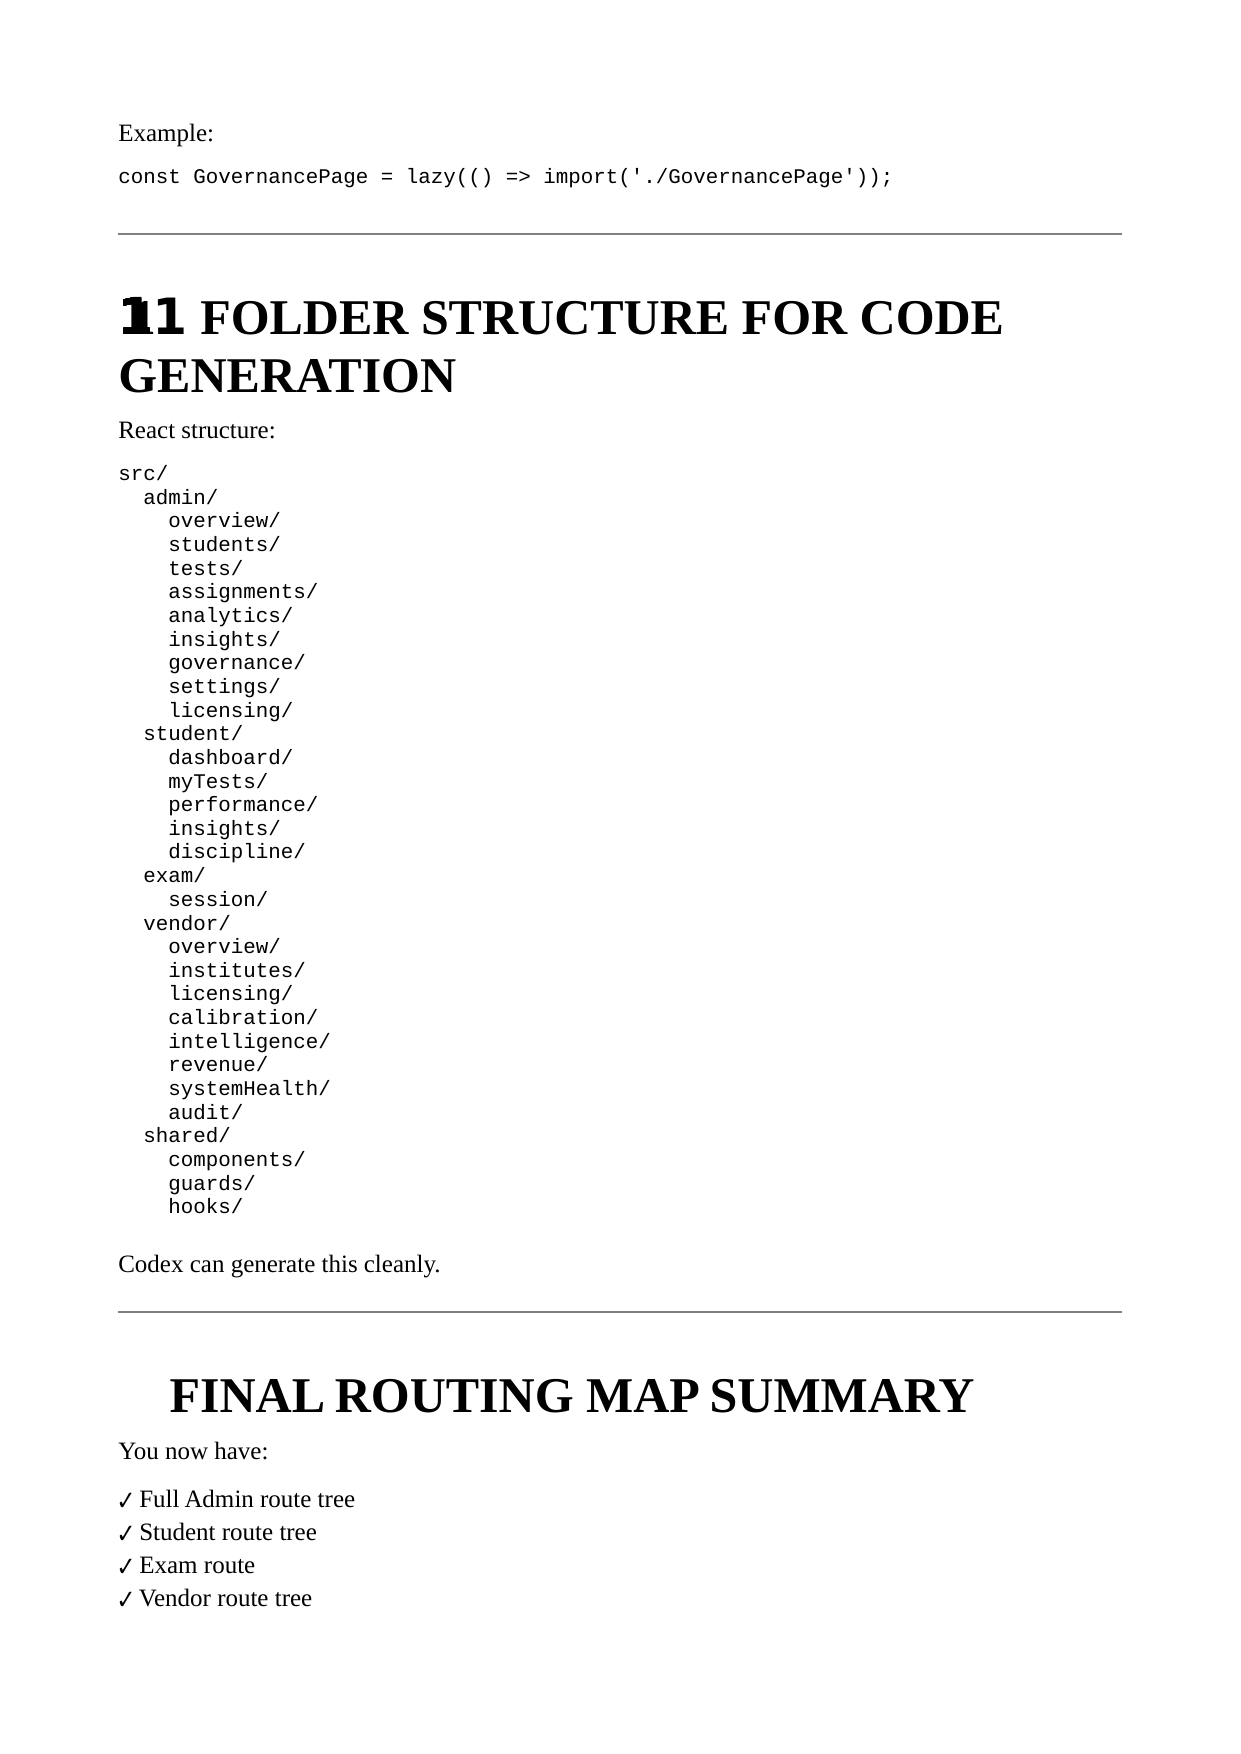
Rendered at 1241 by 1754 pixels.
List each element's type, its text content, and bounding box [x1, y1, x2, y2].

text analytics/ [118, 605, 1122, 629]
text insights/ [118, 818, 1122, 842]
subtitle 🧱 11️⃣ FOLDER STRUCTURE FOR CODE GENERATION [118, 288, 1122, 403]
text students/ [118, 534, 1122, 558]
text licensing/ [118, 700, 1122, 723]
text calibration/ [118, 1007, 1122, 1031]
text intelligence/ [118, 1031, 1122, 1054]
text discipline/ [118, 842, 1122, 865]
text tests/ [118, 558, 1122, 581]
text guards/ [118, 1173, 1122, 1196]
text institutes/ [118, 960, 1122, 983]
text src/ [118, 463, 1122, 487]
text exam/ [118, 865, 1122, 889]
text systemHealth/ [118, 1078, 1122, 1102]
subtitle 🎯 FINAL ROUTING MAP SUMMARY [118, 1366, 1122, 1424]
text dashboard/ [118, 747, 1122, 771]
text overview/ [118, 936, 1122, 960]
text overview/ [118, 511, 1122, 534]
text insights/ [118, 629, 1122, 652]
text const GovernancePage = lazy(() => import('./GovernancePage')); [118, 166, 1122, 189]
text vendor/ [118, 912, 1122, 936]
text Codex can generate this cleanly. [118, 1249, 1122, 1278]
text student/ [118, 723, 1122, 747]
text session/ [118, 889, 1122, 912]
text governance/ [118, 652, 1122, 676]
text React structure: [118, 416, 1122, 444]
text ✔ Full Admin route tree ✔ Student route tree ✔ Exam route ✔ Vendor route tree [118, 1484, 1122, 1612]
text hooks/ [118, 1196, 1122, 1220]
text myTests/ [118, 771, 1122, 794]
text performance/ [118, 794, 1122, 818]
text licensing/ [118, 983, 1122, 1007]
text audit/ [118, 1102, 1122, 1125]
text settings/ [118, 676, 1122, 700]
text admin/ [118, 487, 1122, 511]
text shared/ [118, 1125, 1122, 1149]
text revenue/ [118, 1054, 1122, 1078]
text Example: [118, 118, 1122, 147]
text components/ [118, 1149, 1122, 1173]
text You now have: [118, 1436, 1122, 1465]
text assignments/ [118, 581, 1122, 605]
